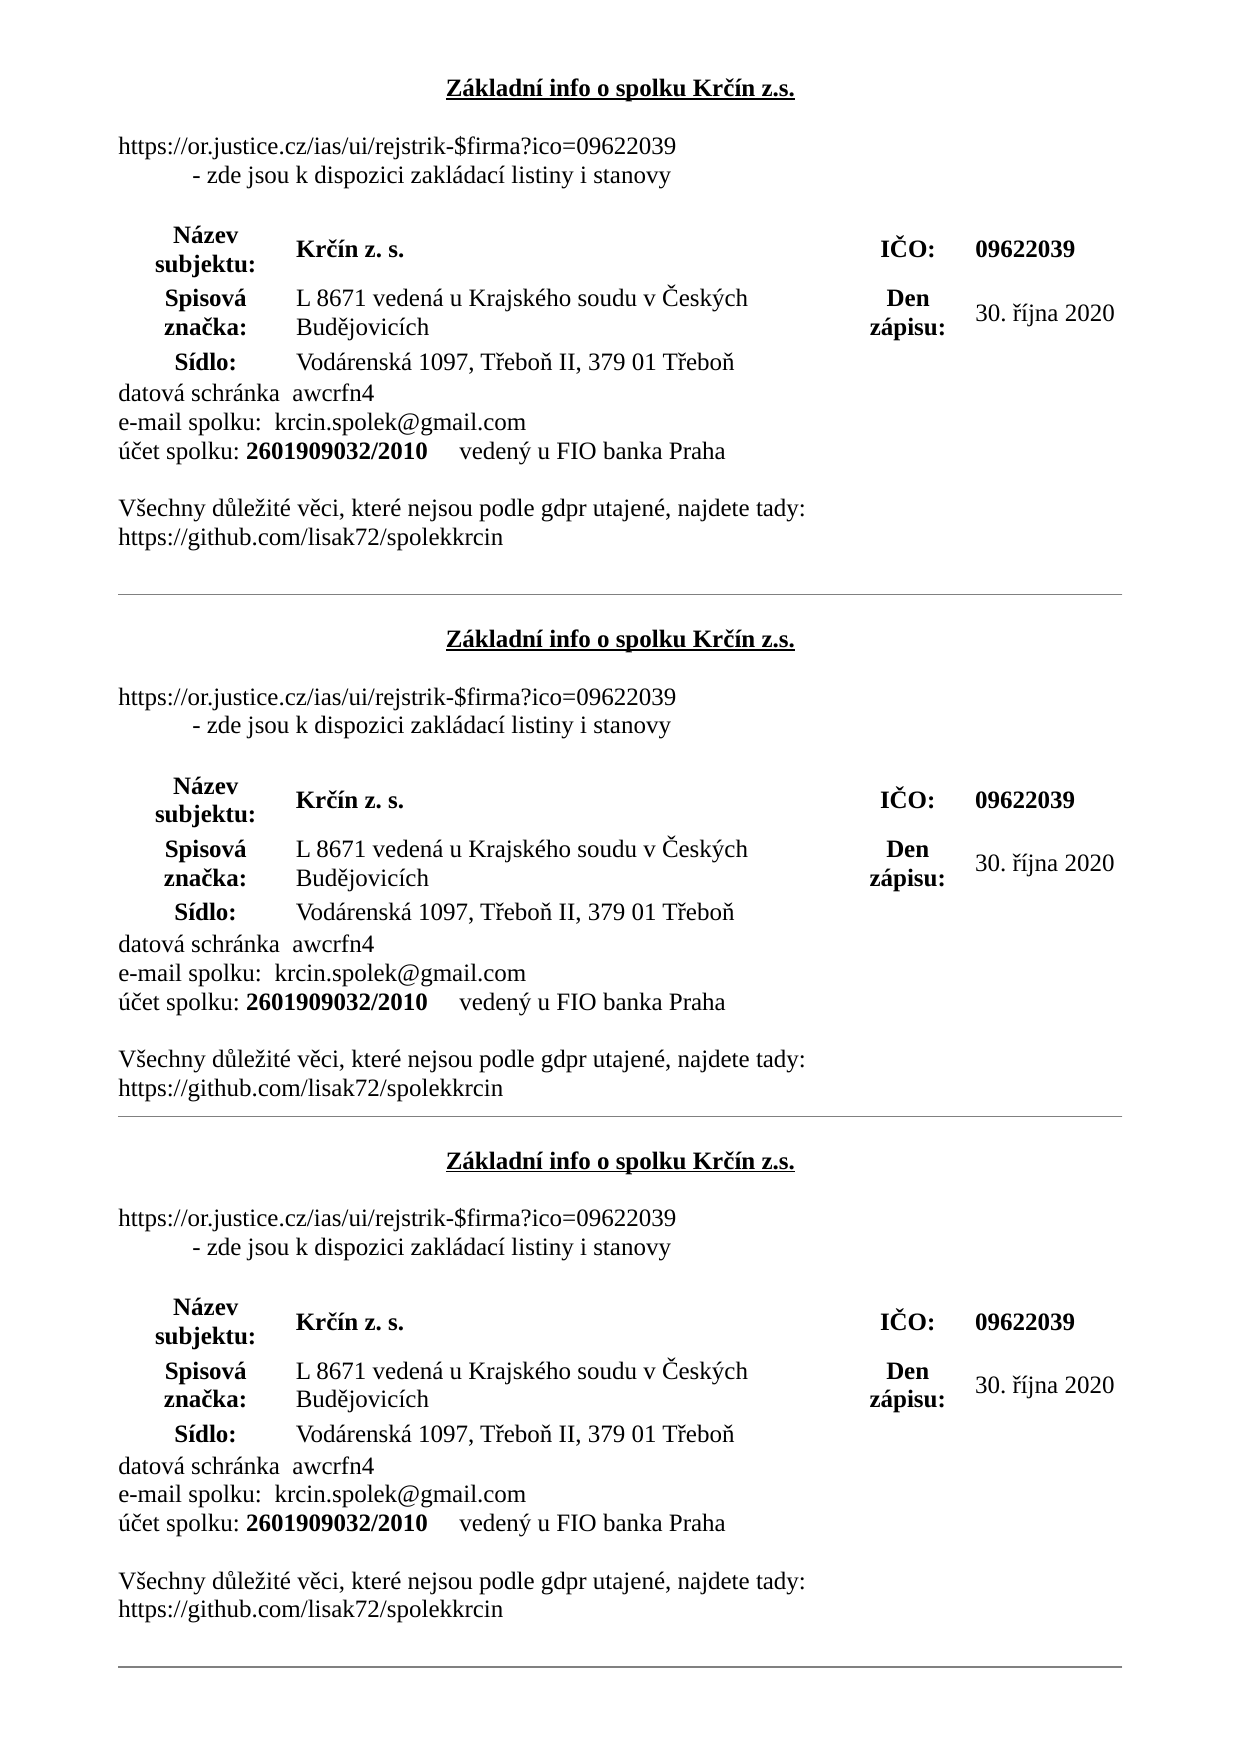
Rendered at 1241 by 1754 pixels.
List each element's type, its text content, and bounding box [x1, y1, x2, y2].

table_header Krčín z. s. [293, 217, 843, 281]
table_header Název subjektu: [118, 1290, 293, 1353]
table_header Název subjektu: [118, 217, 293, 281]
table_cell Vodárenská 1097, Třeboň II, 379 01 Třeboň [293, 344, 1122, 378]
text účet spolku: 2601909032/2010 vedený u FIO banka Praha [118, 436, 1122, 465]
text Všechny důležité věci, které nejsou podle gdpr utajené, najdete tady: [118, 493, 1122, 522]
table_cell Spisová značka: [118, 1353, 293, 1416]
text Všechny důležité věci, které nejsou podle gdpr utajené, najdete tady: [118, 1566, 1122, 1594]
table_cell L 8671 vedená u Krajského soudu v Českých Budějovicích [293, 281, 843, 344]
text https://or.justice.cz/ias/ui/rejstrik-$firma?ico=09622039 [118, 1203, 1122, 1232]
text e-mail spolku: krcin.spolek@gmail.com [118, 407, 1122, 436]
text účet spolku: 2601909032/2010 vedený u FIO banka Praha [118, 1508, 1122, 1537]
table_header IČO: [843, 768, 972, 831]
table_header 09622039 [972, 1290, 1122, 1353]
text datová schránka awcrfn4 [118, 378, 1122, 407]
text Základní info o spolku Krčín z.s. [118, 1146, 1122, 1174]
table_cell 30. října 2020 [972, 831, 1122, 894]
text Všechny důležité věci, které nejsou podle gdpr utajené, najdete tady: [118, 1044, 1122, 1073]
text https://github.com/lisak72/spolekkrcin [118, 522, 1122, 551]
text e-mail spolku: krcin.spolek@gmail.com [118, 1479, 1122, 1508]
table_cell Spisová značka: [118, 281, 293, 344]
table_header Krčín z. s. [293, 1290, 843, 1353]
table_cell L 8671 vedená u Krajského soudu v Českých Budějovicích [293, 831, 843, 894]
text Základní info o spolku Krčín z.s. [118, 73, 1122, 102]
text - zde jsou k dispozici zakládací listiny i stanovy [118, 1232, 1122, 1261]
text datová schránka awcrfn4 [118, 929, 1122, 958]
table_header IČO: [843, 217, 972, 281]
text https://or.justice.cz/ias/ui/rejstrik-$firma?ico=09622039 [118, 131, 1122, 160]
text https://or.justice.cz/ias/ui/rejstrik-$firma?ico=09622039 [118, 682, 1122, 710]
table_header 09622039 [972, 217, 1122, 281]
table_cell 30. října 2020 [972, 1353, 1122, 1416]
table_header IČO: [843, 1290, 972, 1353]
table_cell 30. října 2020 [972, 281, 1122, 344]
text - zde jsou k dispozici zakládací listiny i stanovy [118, 160, 1122, 188]
text https://github.com/lisak72/spolekkrcin [118, 1073, 1122, 1102]
text účet spolku: 2601909032/2010 vedený u FIO banka Praha [118, 987, 1122, 1015]
table_cell Den zápisu: [843, 1353, 972, 1416]
table_cell Den zápisu: [843, 281, 972, 344]
table_cell Sídlo: [118, 344, 293, 378]
table_cell Sídlo: [118, 1416, 293, 1451]
table_cell Sídlo: [118, 895, 293, 929]
text - zde jsou k dispozici zakládací listiny i stanovy [118, 710, 1122, 739]
table_cell Spisová značka: [118, 831, 293, 894]
table_header Název subjektu: [118, 768, 293, 831]
table_cell Vodárenská 1097, Třeboň II, 379 01 Třeboň [293, 1416, 1122, 1451]
text Základní info o spolku Krčín z.s. [118, 624, 1122, 653]
table_cell L 8671 vedená u Krajského soudu v Českých Budějovicích [293, 1353, 843, 1416]
text datová schránka awcrfn4 [118, 1451, 1122, 1479]
table_header Krčín z. s. [293, 768, 843, 831]
text e-mail spolku: krcin.spolek@gmail.com [118, 958, 1122, 987]
table_cell Vodárenská 1097, Třeboň II, 379 01 Třeboň [293, 895, 1122, 929]
text https://github.com/lisak72/spolekkrcin [118, 1594, 1122, 1623]
table_cell Den zápisu: [843, 831, 972, 894]
table_header 09622039 [972, 768, 1122, 831]
